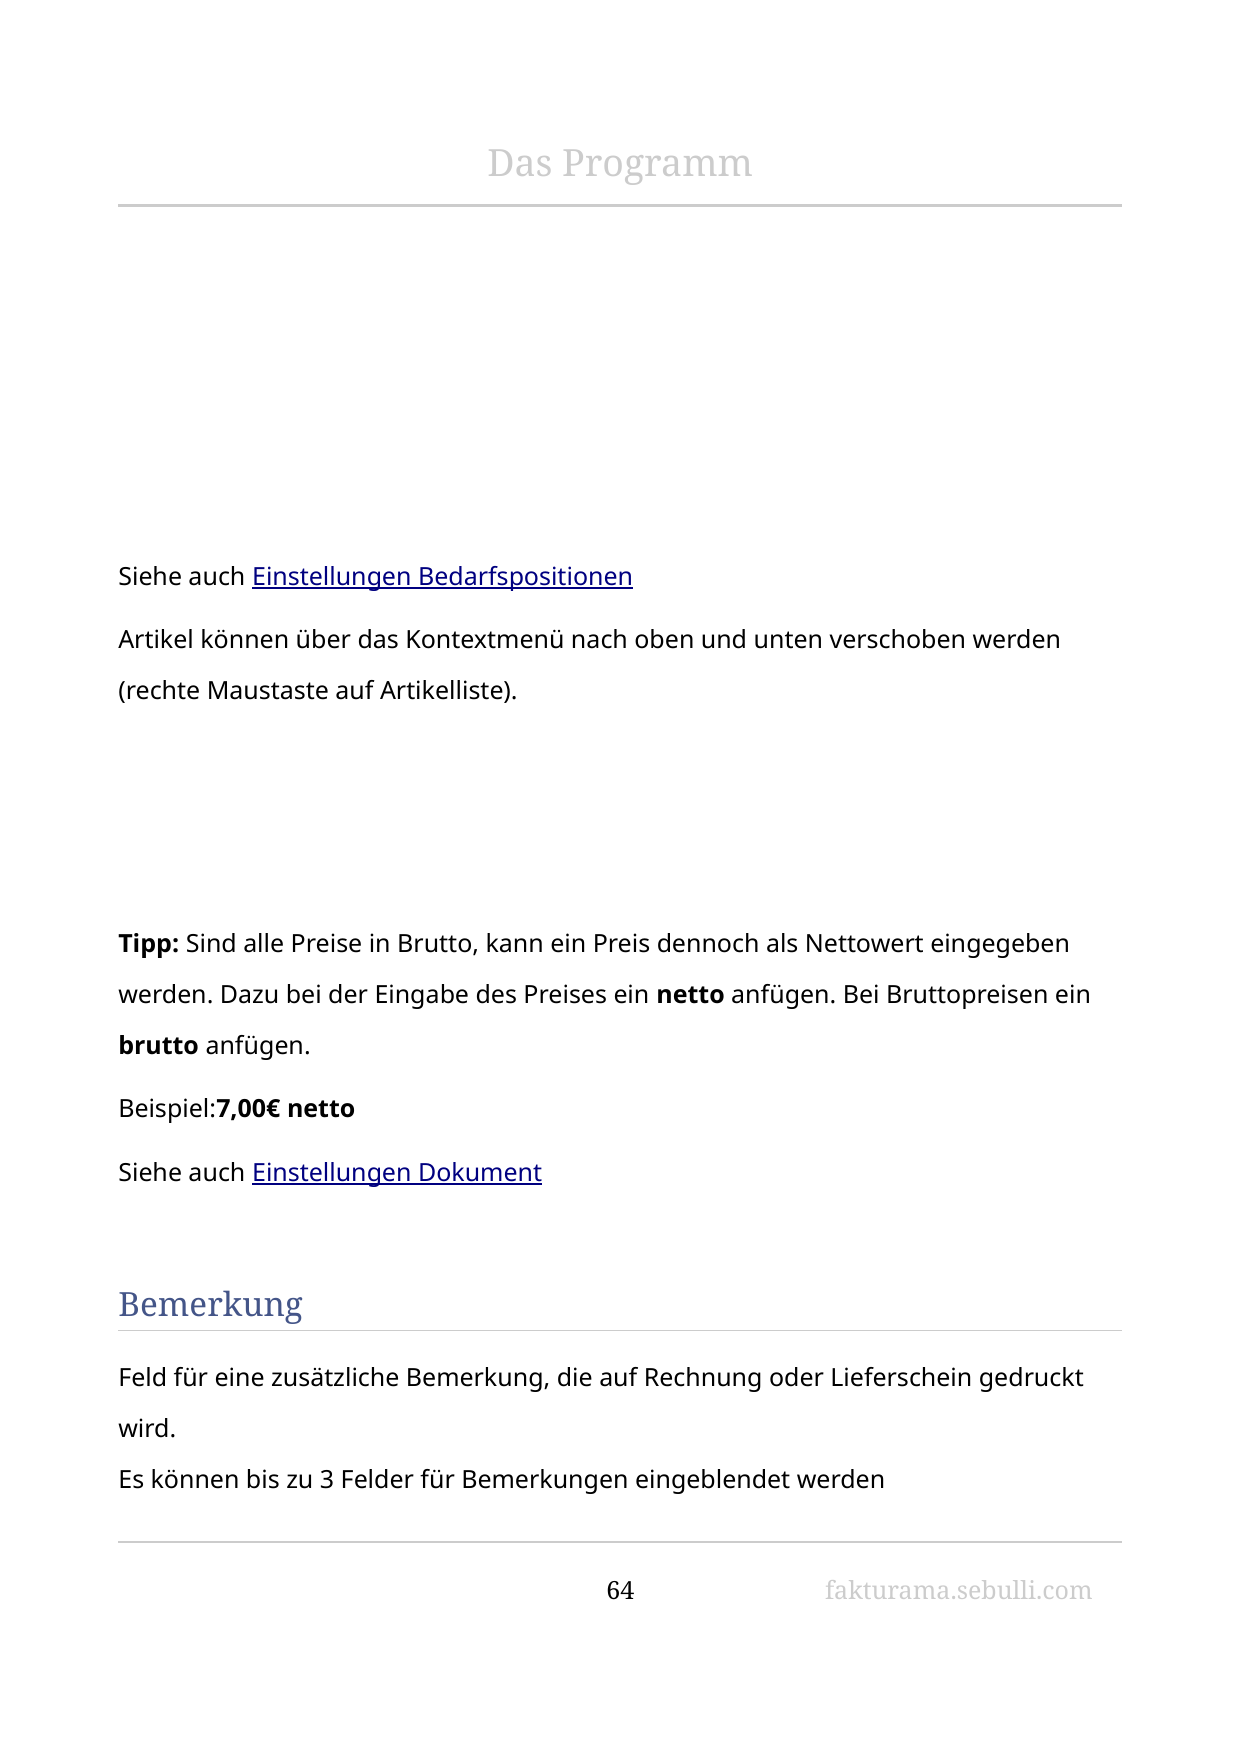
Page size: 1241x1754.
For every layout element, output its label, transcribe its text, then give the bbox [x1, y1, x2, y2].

text Siehe auch Einstellungen Bedarfspositionen [118, 558, 1122, 592]
text Beispiel:7,00€ netto [118, 1091, 1122, 1125]
subtitle Bemerkung [118, 1280, 1122, 1330]
text Tipp: Sind alle Preise in Brutto, kann ein Preis dennoch als Nettowert eingegeben werden. Dazu bei der Eingabe des Preises ein netto anfügen. Bei Bruttopreisen ein brutto anfügen. [118, 925, 1122, 1061]
text Artikel können über das Kontextmenü nach oben und unten verschoben werden (rechte Maustaste auf Artikelliste). [118, 622, 1122, 707]
text Siehe auch Einstellungen Dokument [118, 1154, 1122, 1188]
text Feld für eine zusätzliche Bemerkung, die auf Rechnung oder Lieferschein gedruckt wird. Es können bis zu 3 Felder für Bemerkungen eingeblendet werden [118, 1360, 1122, 1496]
